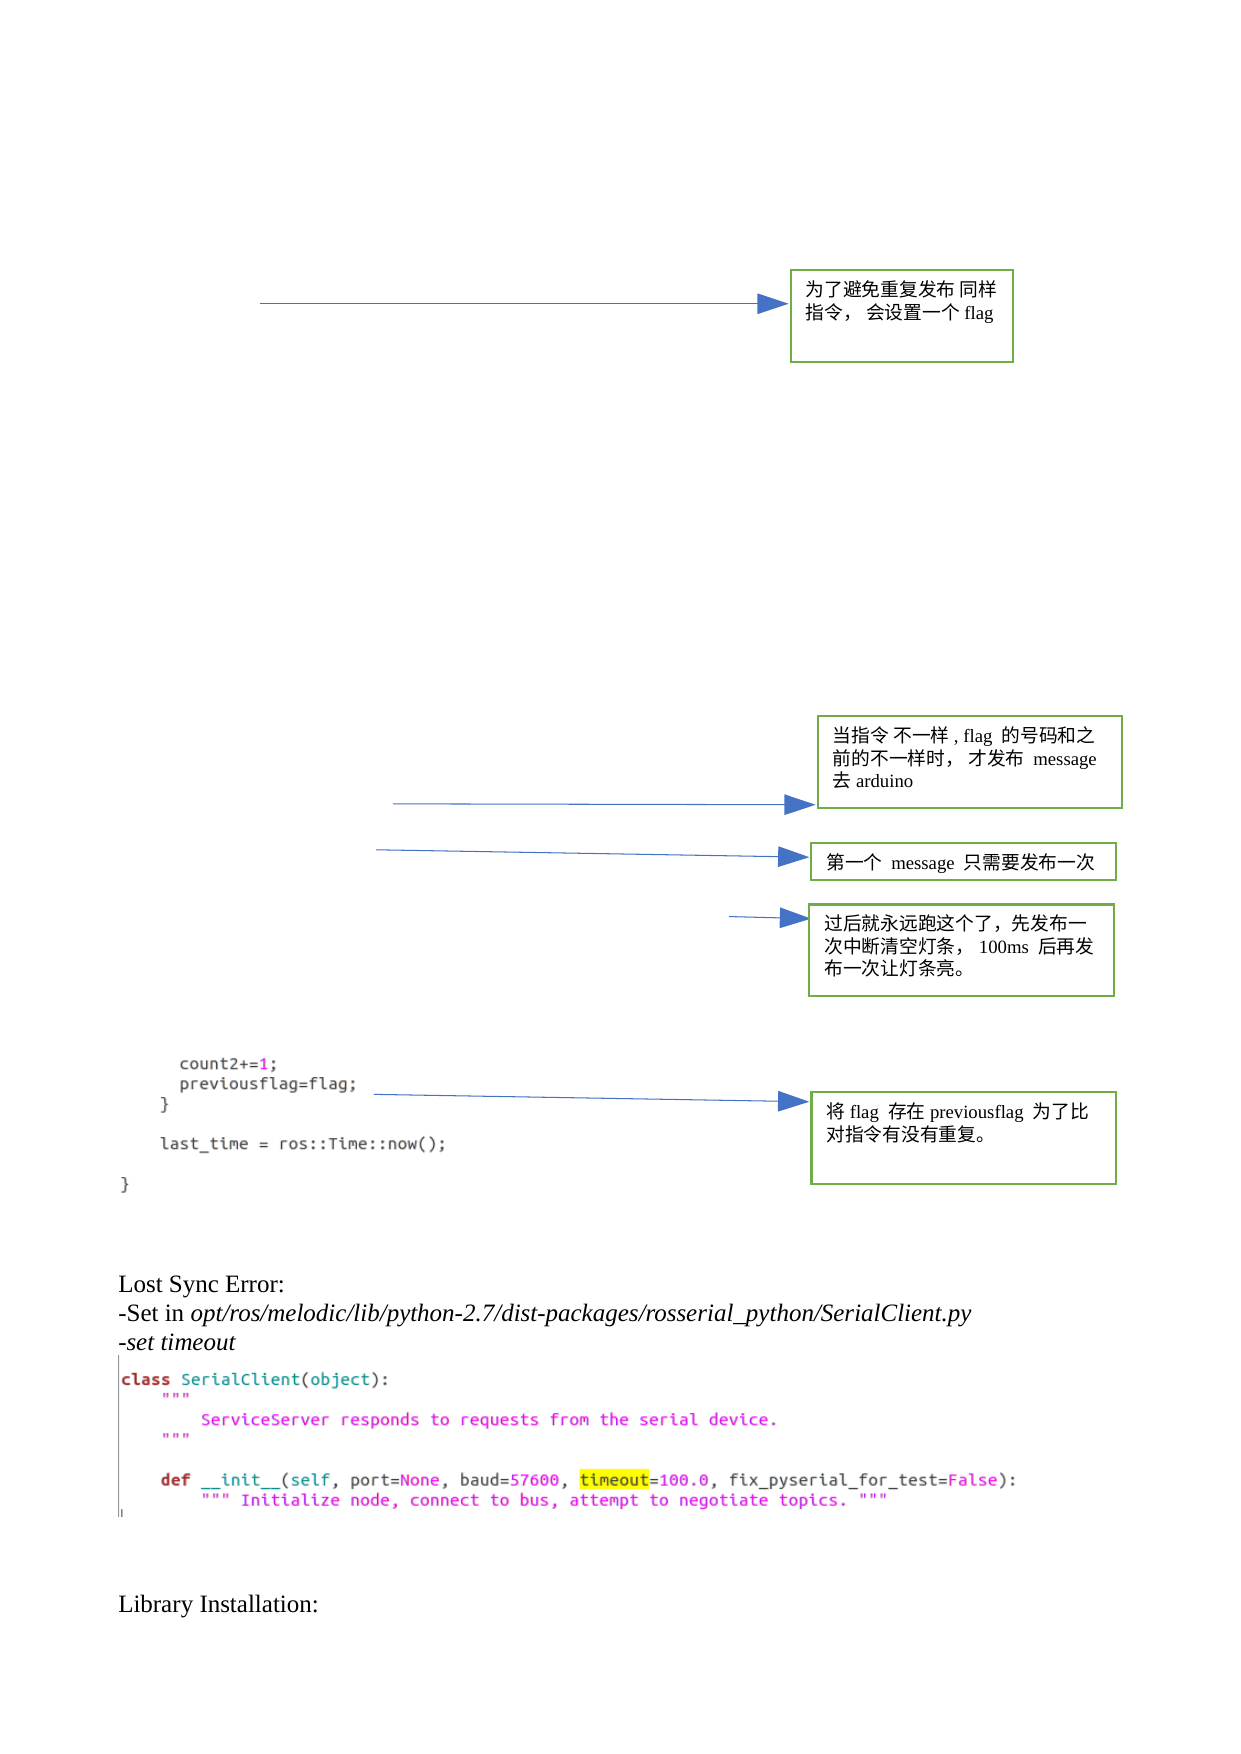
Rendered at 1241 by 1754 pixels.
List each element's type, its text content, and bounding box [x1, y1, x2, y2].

text Lost Sync Error: [118, 1269, 1122, 1298]
text -Set in opt/ros/melodic/lib/python-2.7/dist-packages/rosserial_python/SerialClient.py [118, 1298, 1122, 1327]
text Library Installation: [118, 1589, 1122, 1617]
text -set timeout [118, 1327, 1122, 1355]
